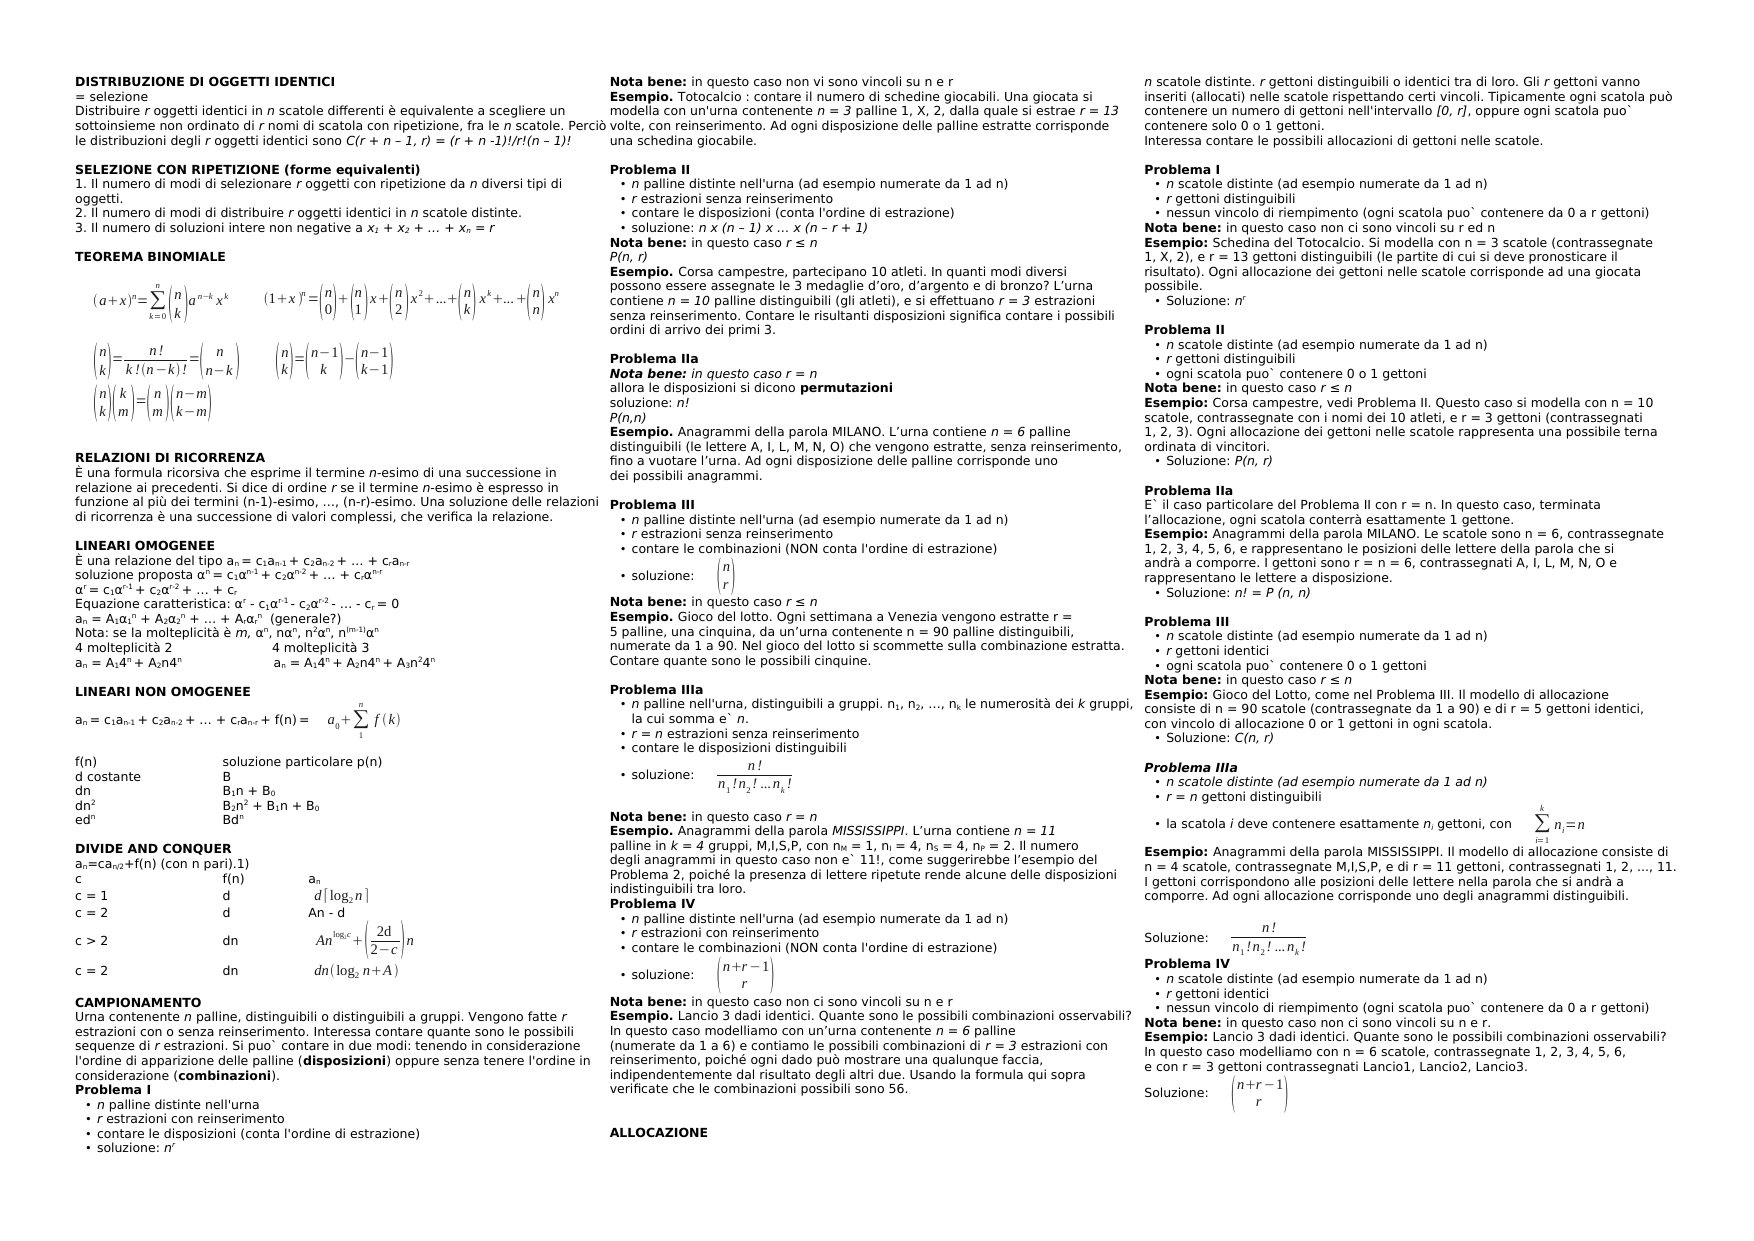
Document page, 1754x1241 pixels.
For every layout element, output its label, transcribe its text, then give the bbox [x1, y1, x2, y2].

text una schedina giocabile. [609, 133, 1144, 148]
list soluzione: n x (n – 1) x … x (n – r + 1) [621, 221, 1144, 235]
text c = 2 dn [75, 961, 609, 981]
text Interessa contare le possibili allocazioni di gettoni nelle scatole. [1144, 133, 1679, 148]
text an=can/2+f(n) (con n pari).1) [75, 857, 609, 872]
text P(n,n) [609, 410, 1144, 425]
text CAMPIONAMENTO [75, 995, 609, 1010]
text Esempio: Gioco del Lotto, come nel Problema III. Il modello di allocazione [1144, 687, 1679, 702]
text dn B1n + B0 [75, 784, 609, 799]
text Distribuire r oggetti identici in n scatole differenti è equivalente a scegliere un sottoinsieme non ordinato di r nomi di scatola con ripetizione, fra le n scatole. Perciò le distribuzioni degli r oggetti identici sono C(r + n – 1, r) = (r + n -1)!/r!(n – 1)! [75, 104, 609, 148]
list contare le combinazioni (NON conta l'ordine di estrazione) [621, 542, 1144, 556]
list ogni scatola puo` contenere 0 o 1 gettoni [1155, 367, 1679, 381]
text È una relazione del tipo an = c1an-1 + c2an-2 + … + cran-r [75, 553, 609, 568]
text contiene n = 10 palline distinguibili (gli atleti), e si effettuano r = 3 estrazioni [609, 294, 1144, 308]
text Urna contenente n palline, distinguibili o distinguibili a gruppi. Vengono fatte r estrazioni con o senza reinserimento. Interessa contare quante sono le possibili sequenze di r estrazioni. Si puo` contare in due modi: tenendo in considerazione l'ordine di apparizione delle palline (disposizioni) oppure senza tenere l'ordine in considerazione (combinazioni). [75, 1010, 609, 1083]
text Equazione caratteristica: αr - c1αr-1 - c2αr-2 - … - cr = 0 [75, 597, 609, 612]
list n palline distinte nell'urna [86, 1097, 609, 1112]
list r gettoni identici [1155, 986, 1679, 1001]
list ogni scatola puo` contenere 0 o 1 gettoni [1155, 658, 1679, 673]
text SELEZIONE CON RIPETIZIONE (forme equivalenti) [75, 162, 609, 177]
text DIVIDE AND CONQUER [75, 842, 609, 857]
list soluzione: nr [86, 1141, 609, 1156]
text RELAZIONI DI RICORRENZA [75, 451, 609, 466]
text allora le disposizioni si dicono permutazioni [609, 381, 1144, 396]
text Nota bene: in questo caso r ≤ n [609, 235, 1144, 250]
list n palline distinte nell'urna (ad esempio numerate da 1 ad n) [621, 177, 1144, 192]
list r estrazioni con reinserimento [86, 1112, 609, 1127]
list n scatole distinte (ad esempio numerate da 1 ad n) [1155, 972, 1679, 986]
text LINEARI OMOGENEE [75, 539, 609, 553]
text c = 2 d An - d [75, 906, 609, 920]
text Problema IV [609, 897, 1144, 912]
list nessun vincolo di riempimento (ogni scatola puo` contenere da 0 a r gettoni) [1155, 1001, 1679, 1016]
text (numerate da 1 a 6) e contiamo le possibili combinazioni di r = 3 estrazioni con [609, 1038, 1144, 1053]
list r estrazioni senza reinserimento [621, 192, 1144, 206]
text consiste di n = 90 scatole (contrassegnate da 1 a 90) e di r = 5 gettoni identici, [1144, 702, 1679, 717]
text Problema IIIa [1144, 760, 1679, 775]
text Problema III [609, 498, 1144, 512]
text Esempio: Anagrammi della parola MISSISSIPPI. Il modello di allocazione consiste di n = 4 scatole, contrassegnate M,I,S,P, e di r = 11 gettoni, contrassegnati 1, 2, ..., 11. I gettoni corrispondono alle posizioni delle lettere nella parola che si andrà a comporre. Ad ogni allocazione corrisponde uno degli anagrammi distinguibili. [1144, 845, 1679, 903]
text risultato). Ogni allocazione dei gettoni nelle scatole corrisponde ad una giocata [1144, 264, 1679, 279]
text soluzione: n! [609, 396, 1144, 410]
text soluzione proposta αn = c1αn-1 + c2αn-2 + … + crαn-r [75, 568, 609, 583]
text Nota bene: in questo caso r ≤ n [1144, 381, 1679, 396]
text Problema III [1144, 614, 1679, 629]
list r estrazioni con reinserimento [621, 926, 1144, 941]
text Problema IV [1144, 957, 1679, 972]
list contare le disposizioni (conta l'ordine di estrazione) [86, 1127, 609, 1141]
list soluzione: [621, 955, 1144, 994]
text c f(n) an [75, 872, 609, 886]
text Problema IIa [609, 352, 1144, 367]
list Soluzione: nr [1155, 294, 1679, 308]
list r gettoni distinguibili [1155, 192, 1679, 206]
text Esempio: Corsa campestre, vedi Problema II. Questo caso si modella con n = 10 [1144, 396, 1679, 410]
text ordinata di vincitori. [1144, 439, 1679, 454]
text distinguibili (le lettere A, I, L, M, N, O) che vengono estratte, senza reinserimento, fino a vuotare l’urna. Ad ogni disposizione delle palline corrisponde uno [609, 439, 1144, 469]
text 4 molteplicità 2 4 molteplicità 3 [75, 641, 609, 656]
text Esempio. Lancio 3 dadi identici. Quante sono le possibili combinazioni osservabili? In questo caso modelliamo con un’urna contenente n = 6 palline [609, 1009, 1144, 1038]
text Nota bene: in questo caso r = n [609, 809, 1144, 824]
text Esempio. Anagrammi della parola MILANO. L’urna contiene n = 6 palline [609, 425, 1144, 439]
text Problema 2, poiché la presenza di lettere ripetute rende alcune delle disposizioni [609, 868, 1144, 882]
text reinserimento, poiché ogni dado può mostrare una qualunque faccia, indipendentemente dal risultato degli altri due. Usando la formula qui sopra verificate che le combinazioni possibili sono 56. [609, 1053, 1144, 1097]
text e con r = 3 gettoni contrassegnati Lancio1, Lancio2, Lancio3. [1144, 1059, 1679, 1074]
text 1, 2, 3). Ogni allocazione dei gettoni nelle scatole rappresenta una possibile terna [1144, 425, 1679, 439]
text Esempio. Corsa campestre, partecipano 10 atleti. In quanti modi diversi [609, 264, 1144, 279]
text Contare quante sono le possibili cinquine. [609, 654, 1144, 668]
text degli anagrammi in questo caso non e` 11!, come suggerirebbe l’esempio del [609, 853, 1144, 868]
text αr = c1αr-1 + c2αr-2 + … + cr [75, 583, 609, 597]
text P(n, r) [609, 250, 1144, 264]
list r = n estrazioni senza reinserimento [621, 727, 1144, 741]
list r = n gettoni distinguibili [1155, 789, 1679, 804]
text numerate da 1 a 90. Nel gioco del lotto si scommette sulla combinazione estratta. [609, 639, 1144, 654]
text ALLOCAZIONE [609, 1126, 1144, 1140]
text Nota bene: in questo caso r = n [609, 367, 1144, 381]
list n scatole distinte (ad esempio numerate da 1 ad n) [1155, 177, 1679, 192]
list r gettoni distinguibili [1155, 352, 1679, 367]
text Nota bene: in questo caso non ci sono vincoli su n e r [609, 994, 1144, 1009]
list contare le disposizioni (conta l'ordine di estrazione) [621, 206, 1144, 221]
list n palline distinte nell'urna (ad esempio numerate da 1 ad n) [621, 912, 1144, 926]
list n scatole distinte (ad esempio numerate da 1 ad n) [1155, 775, 1679, 789]
text n scatole distinte. r gettoni distinguibili o identici tra di loro. Gli r gettoni vanno inseriti (allocati) nelle scatole rispettando certi vincoli. Tipicamente ogni scatola può contenere un numero di gettoni nell'intervallo [0, r], oppure ogni scatola puo` contenere solo 0 o 1 gettoni. [1144, 75, 1679, 133]
text 1. Il numero di modi di selezionare r oggetti con ripetizione da n diversi tipi di oggetti. [75, 177, 609, 206]
text con vincolo di allocazione 0 or 1 gettoni in ogni scatola. [1144, 717, 1679, 731]
text an = c1an-1 + c2an-2 + … + cran-r + f(n) = [75, 699, 609, 740]
text È una formula ricorsiva che esprime il termine n-esimo di una successione in relazione ai precedenti. Si dice di ordine r se il termine n-esimo è espresso in funzione al più dei termini (n-1)-esimo, …, (n-r)-esimo. Una soluzione delle relazioni di ricorrenza è una successione di valori complessi, che verifica la relazione. [75, 466, 609, 524]
text edn Bdn [75, 813, 609, 828]
text Problema I [1144, 162, 1679, 177]
text d costante B [75, 769, 609, 784]
text 5 palline, una cinquina, da un’urna contenente n = 90 palline distinguibili, [609, 624, 1144, 639]
text 1, X, 2), e r = 13 gettoni distinguibili (le partite di cui si deve pronosticare il [1144, 250, 1679, 264]
text 3. Il numero di soluzioni intere non negative a x1 + x2 + … + xn = r [75, 221, 609, 235]
list la scatola i deve contenere esattamente ni gettoni, con [1155, 804, 1679, 845]
text ordini di arrivo dei primi 3. [609, 323, 1144, 337]
list Soluzione: n! = P (n, n) [1155, 585, 1679, 600]
list Soluzione: C(n, r) [1155, 731, 1679, 746]
list soluzione: [621, 756, 1144, 795]
text volte, con reinserimento. Ad ogni disposizione delle palline estratte corrisponde [609, 119, 1144, 133]
text Nota: se la molteplicità è m, αn, nαn, n2αn, n(m-1)αn [75, 626, 609, 641]
text Problema II [1144, 323, 1679, 337]
text palline in k = 4 gruppi, M,I,S,P, con nM = 1, nI = 4, nS = 4, nP = 2. Il numero [609, 839, 1144, 853]
text = selezione [75, 89, 609, 104]
text Nota bene: in questo caso non vi sono vincoli su n e r [609, 75, 1144, 89]
list nessun vincolo di riempimento (ogni scatola puo` contenere da 0 a r gettoni) [1155, 206, 1679, 221]
text Esempio. Gioco del lotto. Ogni settimana a Venezia vengono estratte r = [609, 610, 1144, 624]
list n palline nell'urna, distinguibili a gruppi. n1, n2, …, nk le numerosità dei k gruppi, la cui somma e` n. [621, 697, 1144, 727]
text possibile. [1144, 279, 1679, 294]
text Problema IIIa [609, 683, 1144, 697]
text Soluzione: [1144, 918, 1679, 957]
list n palline distinte nell'urna (ad esempio numerate da 1 ad n) [621, 512, 1144, 527]
list contare le disposizioni distinguibili [621, 741, 1144, 756]
text f(n) soluzione particolare p(n) [75, 755, 609, 769]
list contare le combinazioni (NON conta l'ordine di estrazione) [621, 941, 1144, 955]
text Esempio: Anagrammi della parola MILANO. Le scatole sono n = 6, contrassegnate 1, 2, 3, 4, 5, 6, e rappresentano le posizioni delle lettere della parola che si [1144, 527, 1679, 556]
text Soluzione: [1144, 1074, 1679, 1113]
text dei possibili anagrammi. [609, 469, 1144, 483]
text Nota bene: in questo caso r ≤ n [1144, 673, 1679, 687]
text c = 1 d [75, 886, 609, 906]
text Nota bene: in questo caso non ci sono vincoli su r ed n [1144, 221, 1679, 235]
list soluzione: [621, 556, 1144, 595]
text c > 2 dn [75, 920, 609, 961]
text Nota bene: in questo caso non ci sono vincoli su n e r. [1144, 1016, 1679, 1030]
text an = A14n + A2n4n an = A14n + A2n4n + A3n24n [75, 656, 609, 670]
text andrà a comporre. I gettoni sono r = n = 6, contrassegnati A, I, L, M, N, O e rappresentano le lettere a disposizione. [1144, 556, 1679, 585]
text Problema IIa [1144, 483, 1679, 498]
text senza reinserimento. Contare le risultanti disposizioni significa contare i possibili [609, 308, 1144, 323]
text 2. Il numero di modi di distribuire r oggetti identici in n scatole distinte. [75, 206, 609, 221]
text LINEARI NON OMOGENEE [75, 685, 609, 699]
list n scatole distinte (ad esempio numerate da 1 ad n) [1155, 337, 1679, 352]
text possono essere assegnate le 3 medaglie d’oro, d’argento e di bronzo? L’urna [609, 279, 1144, 294]
text Esempio: Lancio 3 dadi identici. Quante sono le possibili combinazioni osservabili? In questo caso modelliamo con n = 6 scatole, contrassegnate 1, 2, 3, 4, 5, 6, [1144, 1030, 1679, 1059]
text Nota bene: in questo caso r ≤ n [609, 595, 1144, 610]
text DISTRIBUZIONE DI OGGETTI IDENTICI [75, 75, 609, 89]
text scatole, contrassegnate con i nomi dei 10 atleti, e r = 3 gettoni (contrassegnati [1144, 410, 1679, 425]
text Esempio: Schedina del Totocalcio. Si modella con n = 3 scatole (contrassegnate [1144, 235, 1679, 250]
text Problema II [609, 162, 1144, 177]
text indistinguibili tra loro. [609, 882, 1144, 897]
list n scatole distinte (ad esempio numerate da 1 ad n) [1155, 629, 1679, 644]
list Soluzione: P(n, r) [1155, 454, 1679, 469]
text Problema I [75, 1083, 609, 1097]
text Esempio. Anagrammi della parola MISSISSIPPI. L’urna contiene n = 11 [609, 824, 1144, 839]
text E` il caso particolare del Problema II con r = n. In questo caso, terminata l’allocazione, ogni scatola conterrà esattamente 1 gettone. [1144, 498, 1679, 527]
text an = A1α1n + A2α2n + … + Arαrn (generale?) [75, 612, 609, 626]
text dn2 B2n2 + B1n + B0 [75, 799, 609, 813]
list r gettoni identici [1155, 644, 1679, 658]
text modella con un'urna contenente n = 3 palline 1, X, 2, dalla quale si estrae r = 13 [609, 104, 1144, 119]
text Esempio. Totocalcio : contare il numero di schedine giocabili. Una giocata si [609, 89, 1144, 104]
list r estrazioni senza reinserimento [621, 527, 1144, 542]
text TEOREMA BINOMIALE [75, 250, 609, 264]
